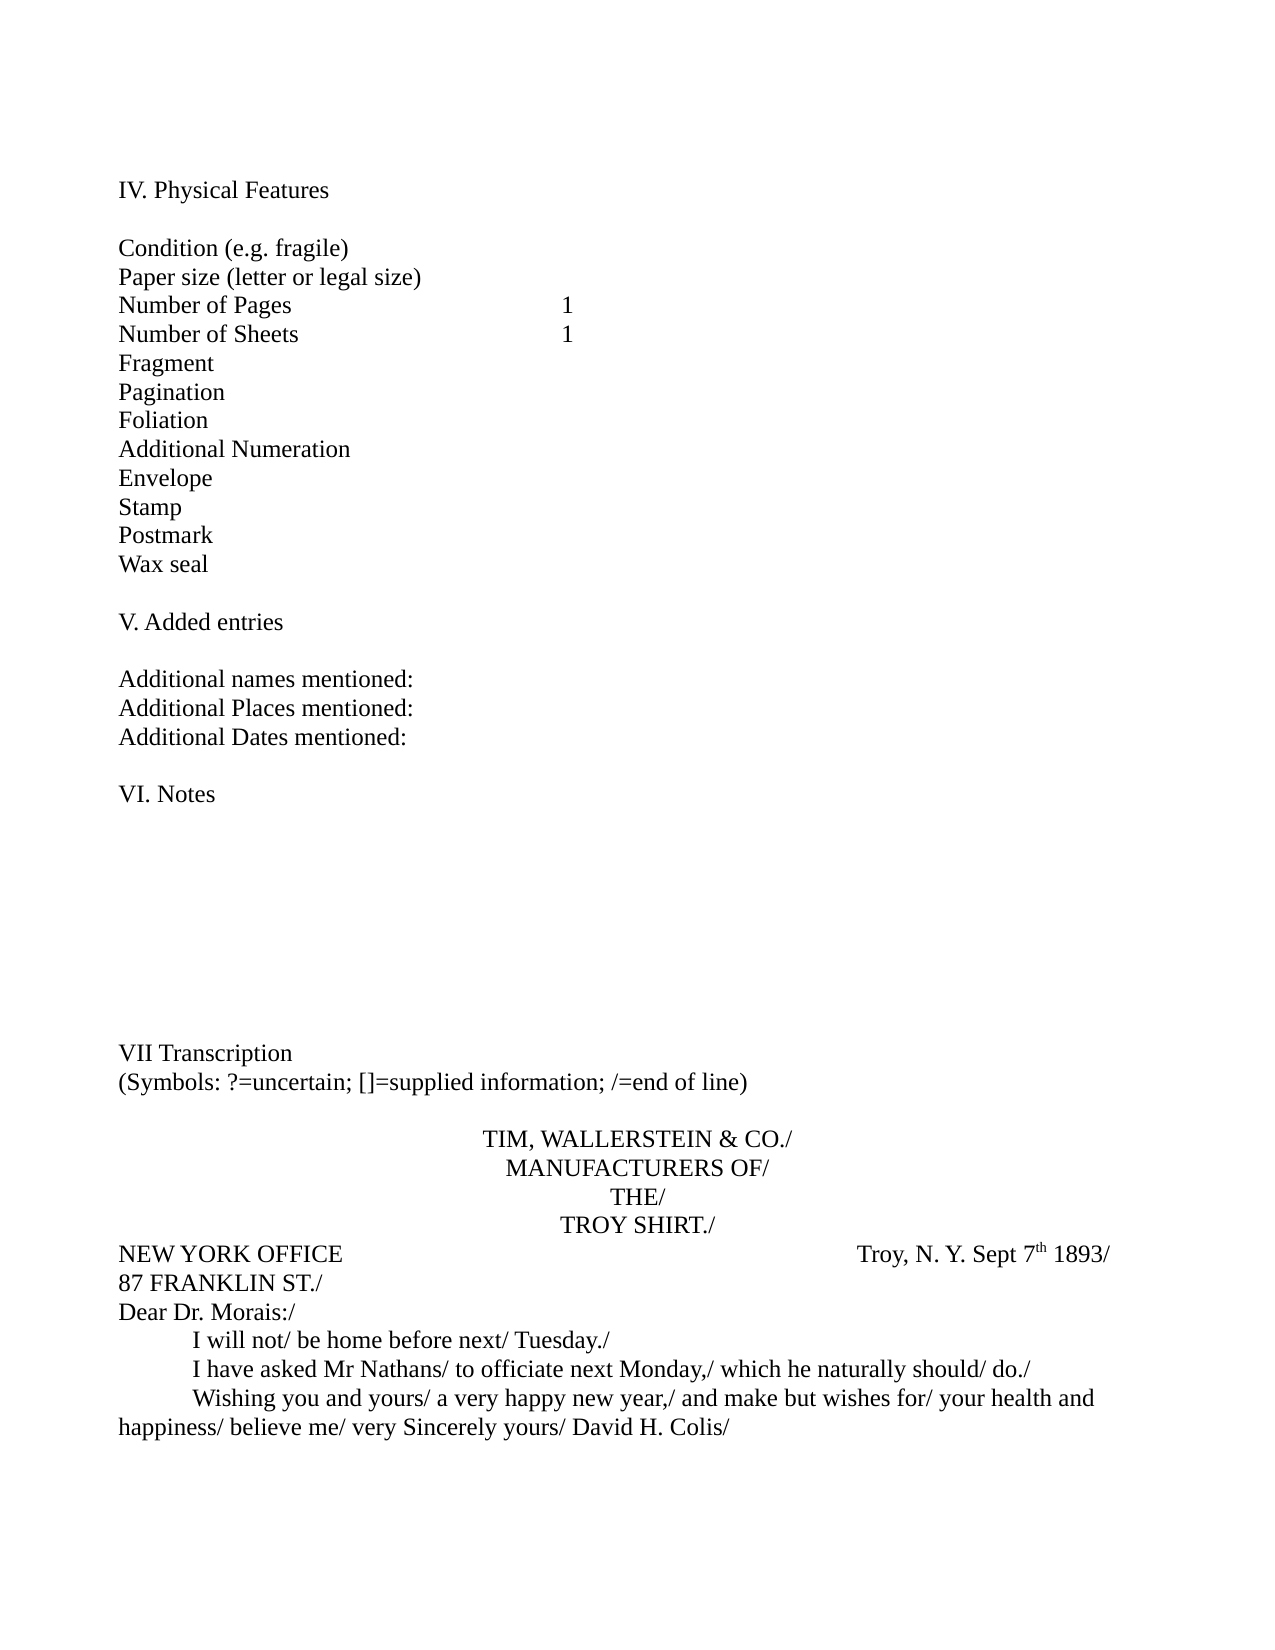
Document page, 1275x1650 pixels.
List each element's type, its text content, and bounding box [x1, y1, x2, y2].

text Condition (e.g. fragile) [118, 233, 1157, 262]
text Pagination [118, 377, 1157, 406]
text Paper size (letter or legal size) [118, 262, 1157, 291]
text VI. Notes [118, 779, 1157, 808]
text Wishing you and yours/ a very happy new year,/ and make but wishes for/ your health and happiness/ believe me/ very Sincerely yours/ David H. Colis/ [118, 1383, 1157, 1441]
text IV. Physical Features [118, 176, 1157, 204]
text (Symbols: ?=uncertain; []=supplied information; /=end of line) [118, 1067, 1157, 1096]
text Number of Pages 1 [118, 291, 1157, 319]
text Additional Places mentioned: [118, 693, 1157, 722]
text TIM, WALLERSTEIN & CO./ [118, 1124, 1157, 1153]
text MANUFACTURERS OF/ [118, 1153, 1157, 1182]
text THE/ [118, 1182, 1157, 1211]
text I will not/ be home before next/ Tuesday./ [118, 1326, 1157, 1354]
text Additional names mentioned: [118, 664, 1157, 693]
text Envelope [118, 463, 1157, 492]
text Stamp [118, 492, 1157, 521]
text Dear Dr. Morais:/ [118, 1297, 1157, 1326]
text NEW YORK OFFICE Troy, N. Y. Sept 7th 1893/ [118, 1239, 1157, 1268]
text 87 FRANKLIN ST./ [118, 1268, 1157, 1297]
text Fragment [118, 348, 1157, 377]
text VII Transcription [118, 1038, 1157, 1067]
text I have asked Mr Nathans/ to officiate next Monday,/ which he naturally should/ do./ [118, 1354, 1157, 1383]
text Additional Dates mentioned: [118, 722, 1157, 751]
text V. Added entries [118, 607, 1157, 636]
text Foliation [118, 406, 1157, 434]
text TROY SHIRT./ [118, 1211, 1157, 1239]
text Wax seal [118, 549, 1157, 578]
text Postma rk [118, 521, 1157, 549]
text Additional Numeration [118, 434, 1157, 463]
text Number of Sheets 1 [118, 319, 1157, 348]
